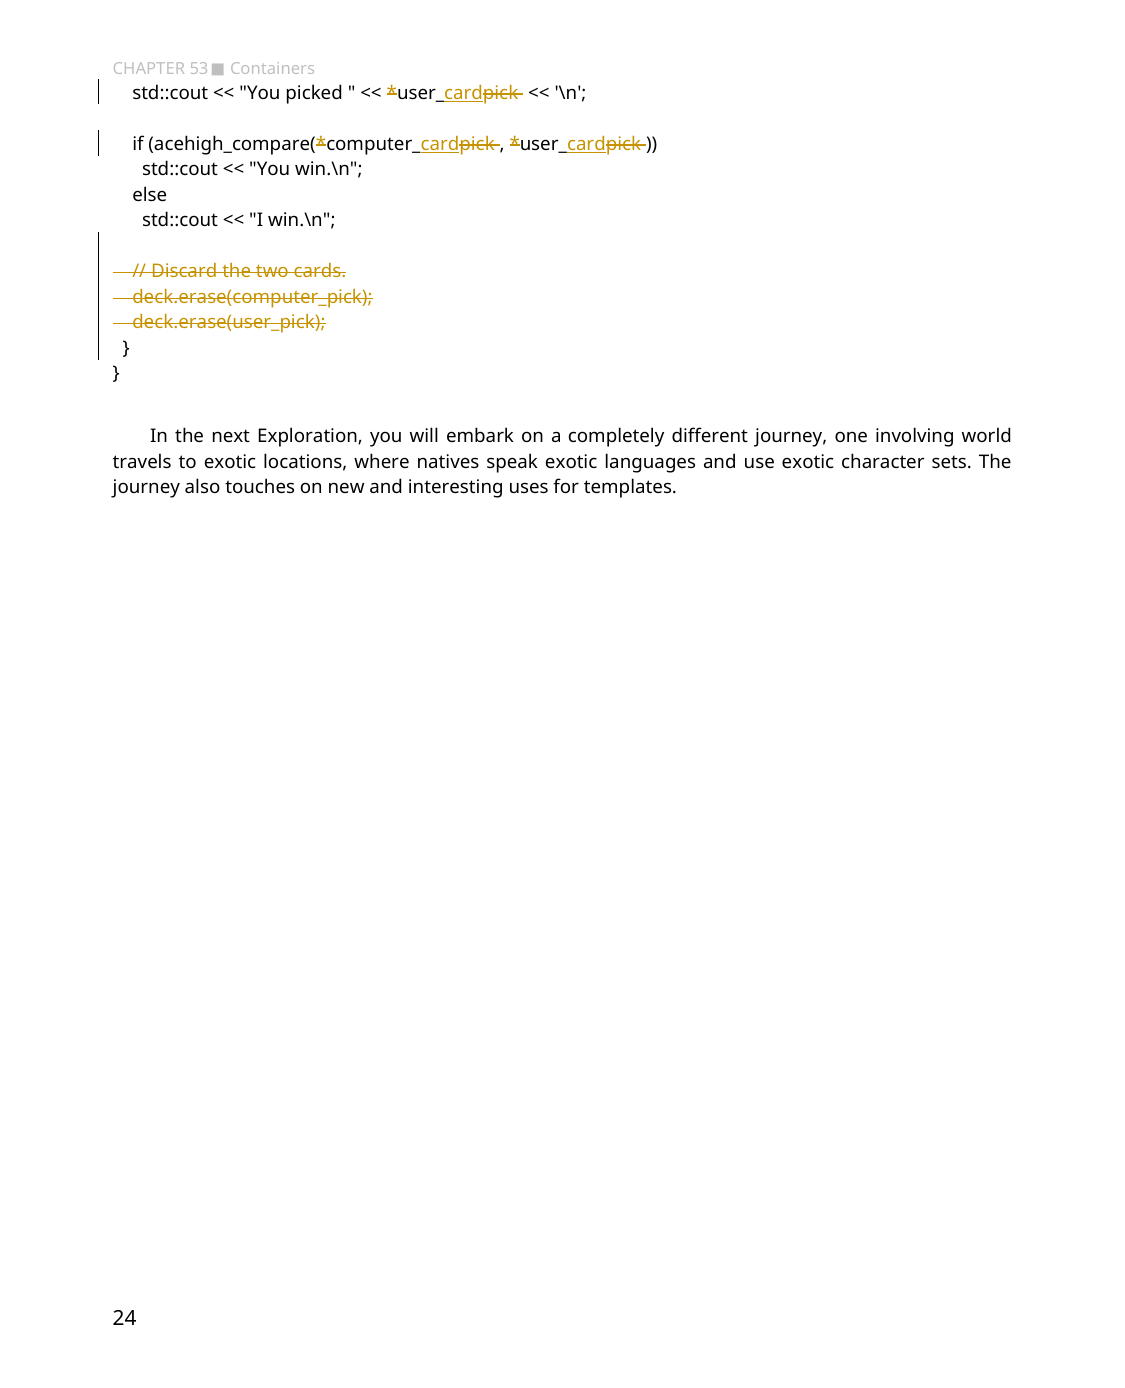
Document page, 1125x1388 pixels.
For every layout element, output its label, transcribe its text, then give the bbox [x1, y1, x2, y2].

text else [112, 181, 1012, 207]
text } [112, 232, 1012, 258]
text } [112, 360, 1012, 385]
text std::cout << "I win.\n"; [112, 207, 1012, 232]
text In the next Exploration, you will embark on a completely different journey, one involving world travels to exotic locations, where natives speak exotic languages and use exotic character sets. The journey also touches on new and interesting uses for templates. [112, 423, 1012, 499]
text std::cout << "You picked " << user_card << '\n'; [112, 79, 1012, 104]
text std::cout << "You win.\n"; [112, 156, 1012, 181]
text if (acehigh_compare(computer_card, user_card)) [112, 130, 1012, 156]
